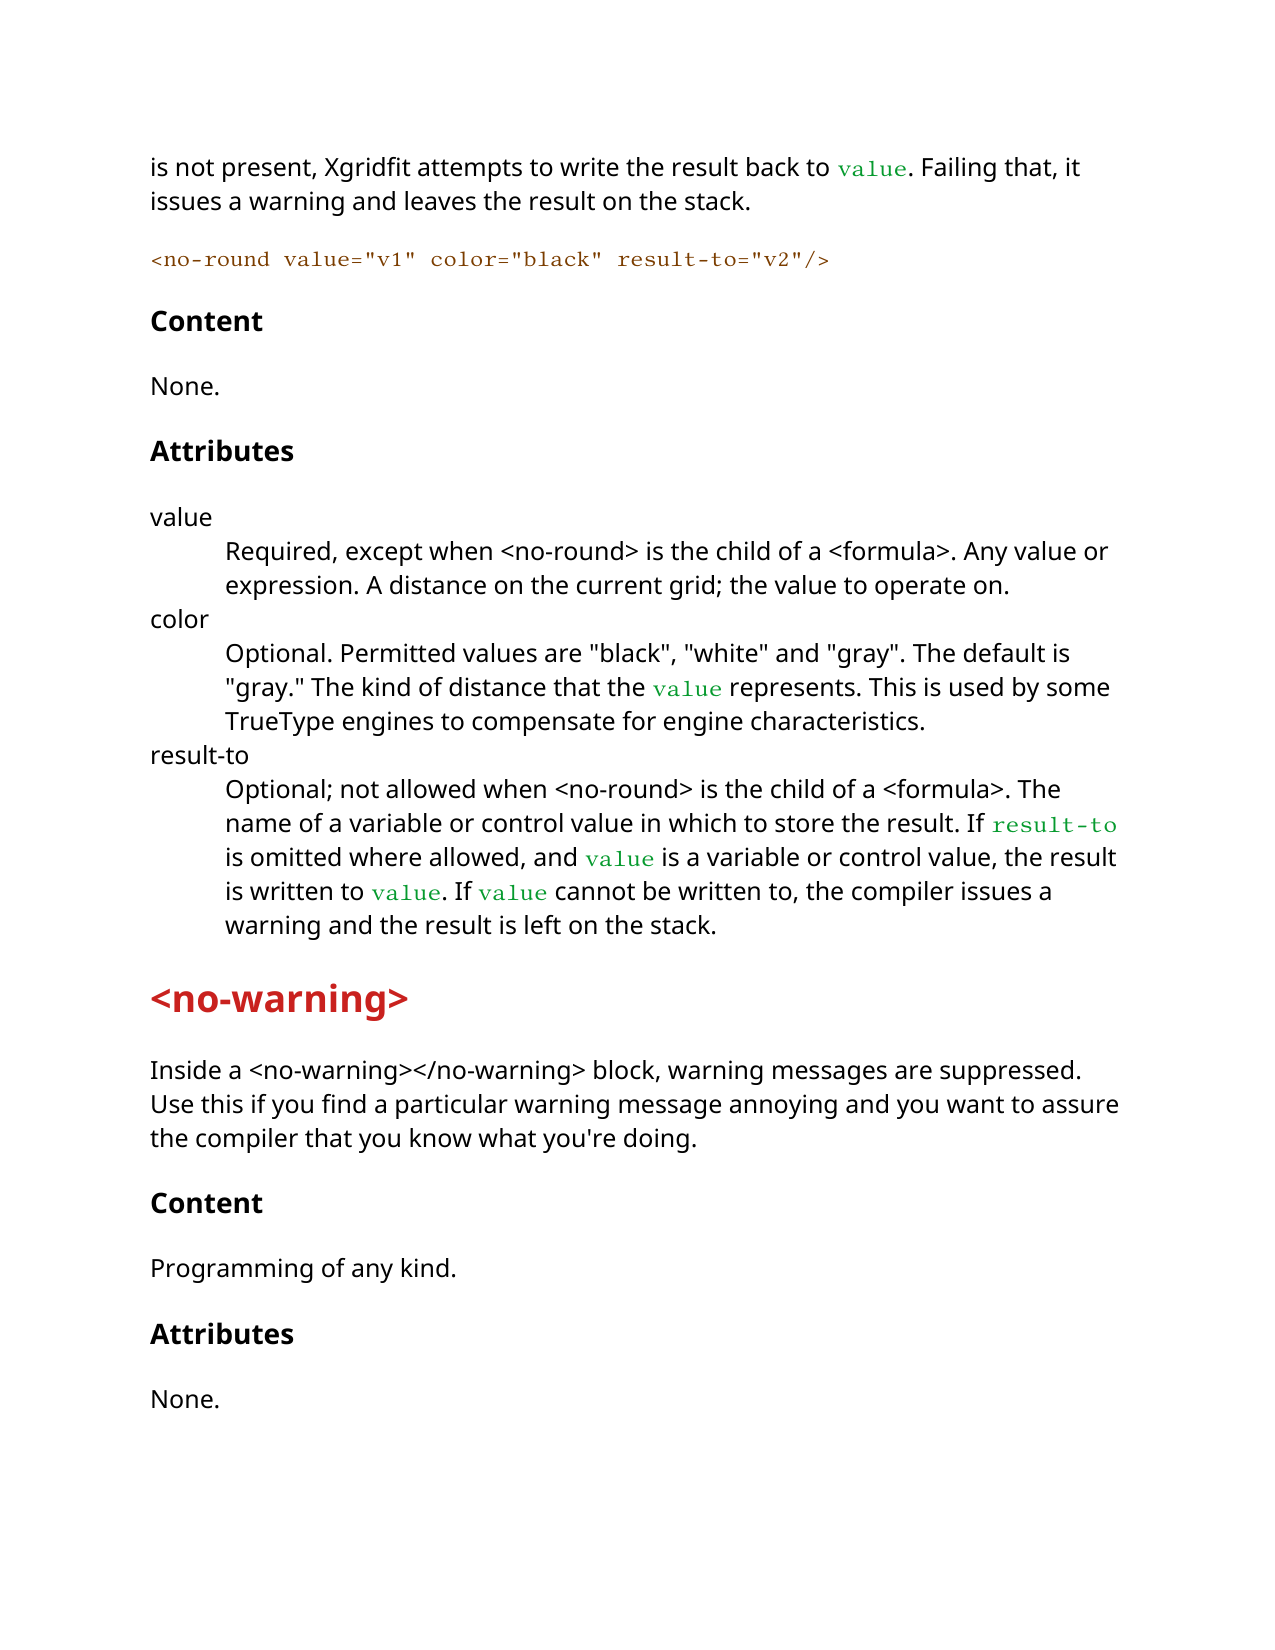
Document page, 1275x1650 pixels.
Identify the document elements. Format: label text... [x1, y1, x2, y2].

text None. [150, 1382, 1125, 1416]
subtitle Attributes [150, 432, 1125, 470]
text None. [150, 368, 1125, 403]
text color [150, 601, 1125, 636]
subtitle <no-warning> [150, 972, 1125, 1023]
text Optional. Permitted values are "black", "white" and "gray". The default is "gray." The kind of distance that the value represents. This is used by some TrueType engines to compensate for engine characteristics. [225, 636, 1125, 738]
text result-to [150, 738, 1125, 772]
text value [150, 499, 1125, 533]
subtitle Content [150, 1184, 1125, 1222]
text is not present, Xgridfit attempts to write the result back to value. Failing that, it issues a warning and leaves the result on the stack. [150, 150, 1125, 218]
text Optional; not allowed when <no-round> is the child of a <formula>. The name of a variable or control value in which to store the result. If result-to is omitted where allowed, and value is a variable or control value, the result is written to value. If value cannot be written to, the compiler issues a warning and the result is left on the stack. [225, 772, 1125, 942]
subtitle Attributes [150, 1314, 1125, 1353]
text Inside a <no-warning></no-warning> block, warning messages are suppressed. Use this if you find a particular warning message annoying and you want to assure the compiler that you know what you're doing. [150, 1052, 1125, 1154]
text Programming of any kind. [150, 1251, 1125, 1285]
text <no-round value="v1" color="black" result-to="v2"/> [150, 247, 1125, 271]
text Required, except when <no-round> is the child of a <formula>. Any value or expression. A distance on the current grid; the value to operate on. [225, 533, 1125, 601]
subtitle Content [150, 301, 1125, 339]
